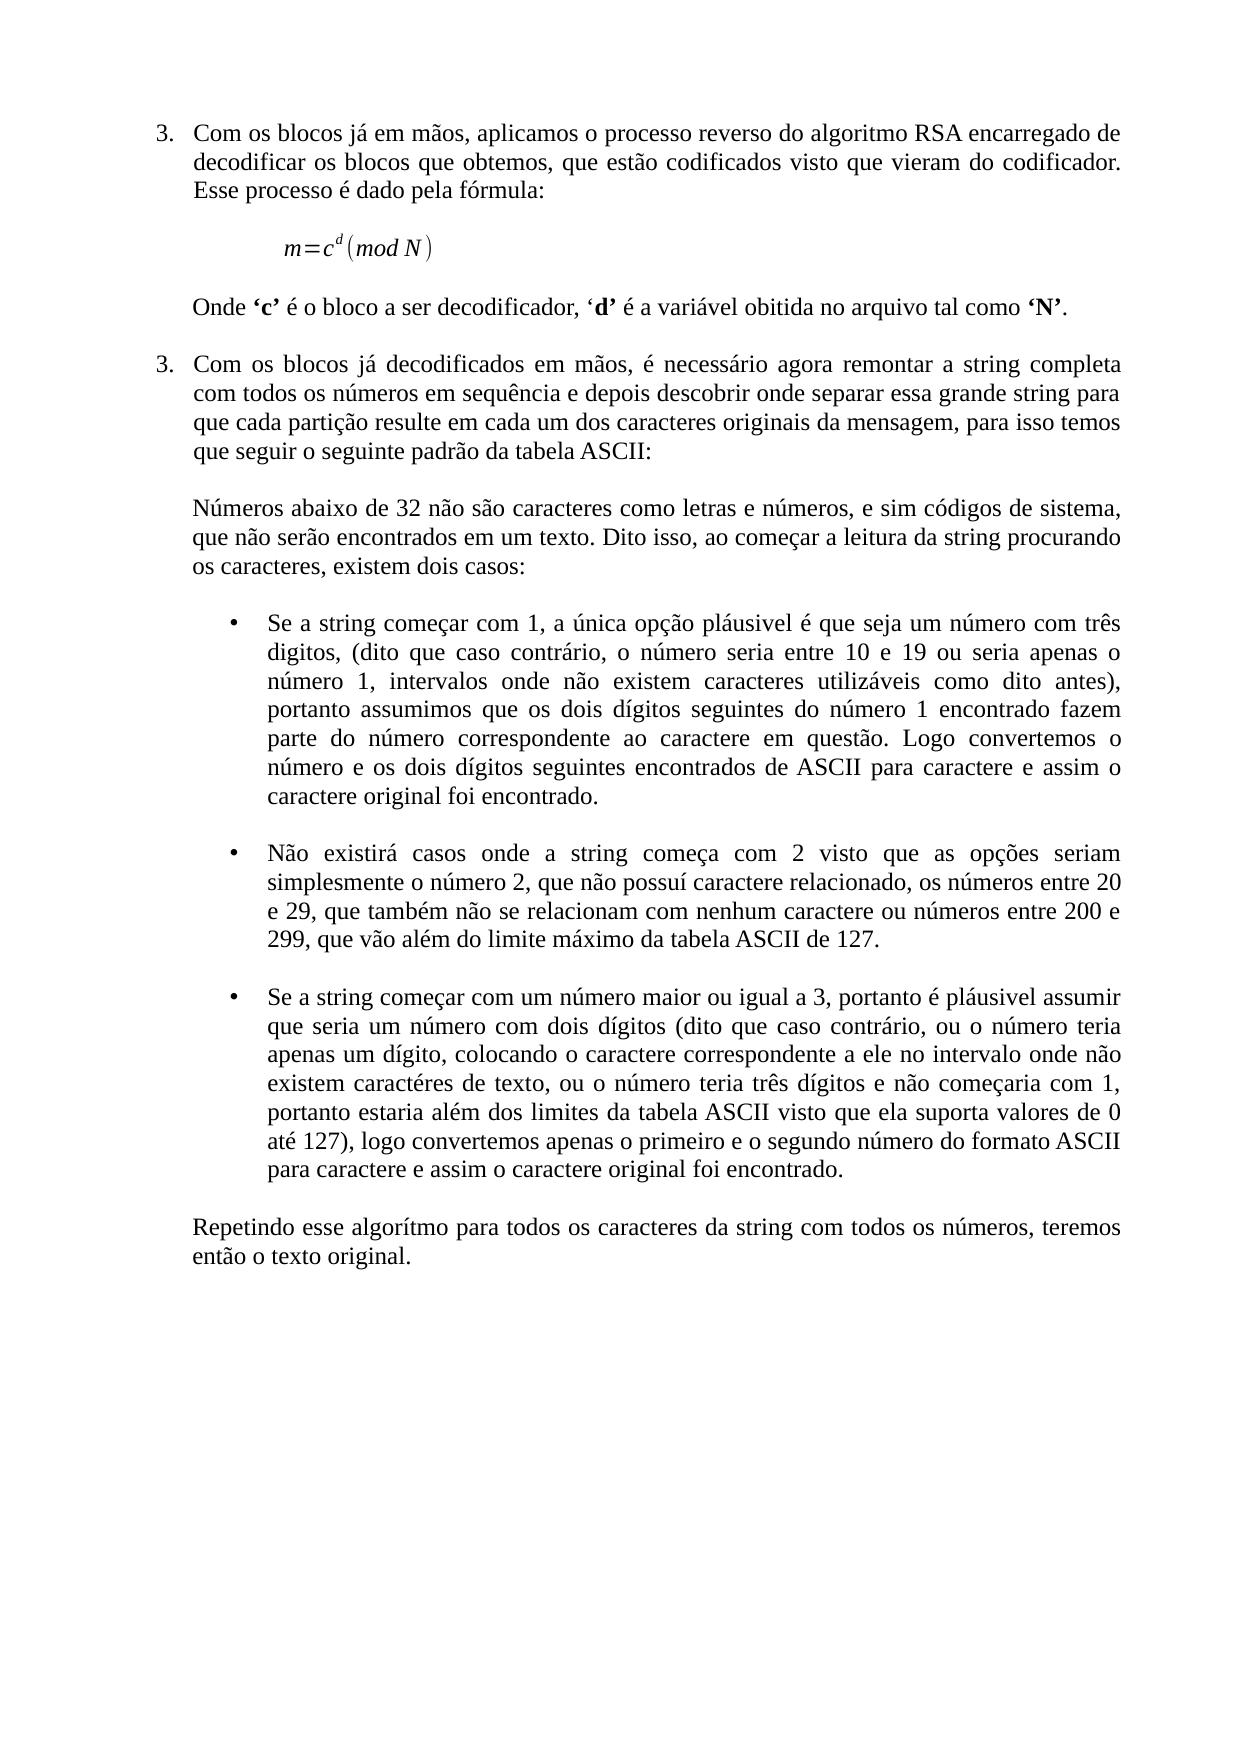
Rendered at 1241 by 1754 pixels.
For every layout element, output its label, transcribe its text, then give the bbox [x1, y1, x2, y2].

list Não existirá casos onde a string começa com 2 visto que as opções seriam simplesmente o número 2, que não possuí caractere relacionado, os números entre 20 e 29, que também não se relacionam com nenhum caractere ou números entre 200 e 299, que vão além do limite máximo da tabela ASCII de 127. [229, 838, 1122, 953]
list Se a string começar com um número maior ou igual a 3, portanto é pláusivel assumir que seria um número com dois dígitos (dito que caso contrário, ou o número teria apenas um dígito, colocando o caractere correspondente a ele no intervalo onde não existem caractéres de texto, ou o número teria três dígitos e não começaria com 1, portanto estaria além dos limites da tabela ASCII visto que ela suporta valores de 0 até 127), logo convertemos apenas o primeiro e o segundo número do formato ASCII para caractere e assim o caractere original foi encontrado. [229, 982, 1122, 1183]
list Com os blocos já decodificados em mãos, é necessário agora remontar a string completa com todos os números em sequência e depois descobrir onde separar essa grande string para que cada partição resulte em cada um dos caracteres originais da mensagem, para isso temos que seguir o seguinte padrão da tabela ASCII: [156, 349, 1122, 464]
text Números abaixo de 32 não são caracteres como letras e números, e sim códigos de sistema, que não serão encontrados em um texto. Dito isso, ao começar a leitura da string procurando os caracteres, existem dois casos: [192, 493, 1122, 579]
text Repetindo esse algorítmo para todos os caracteres da string com todos os números, teremos então o texto original. [192, 1212, 1122, 1269]
list Com os blocos já em mãos, aplicamos o processo reverso do algoritmo RSA encarregado de decodificar os blocos que obtemos, que estão codificados visto que vieram do codificador. Esse processo é dado pela fórmula: [156, 118, 1122, 204]
list Se a string começar com 1, a única opção pláusivel é que seja um número com três digitos, (dito que caso contrário, o número seria entre 10 e 19 ou seria apenas o número 1, intervalos onde não existem caracteres utilizáveis como dito antes), portanto assumimos que os dois dígitos seguintes do número 1 encontrado fazem parte do número correspondente ao caractere em questão. Logo convertemos o número e os dois dígitos seguintes encontrados de ASCII para caractere e assim o caractere original foi encontrado. [229, 608, 1122, 809]
text Onde ‘c’ é o bloco a ser decodificador, ‘d’ é a variável obitida no arquivo tal como ‘N’. [192, 292, 1122, 321]
